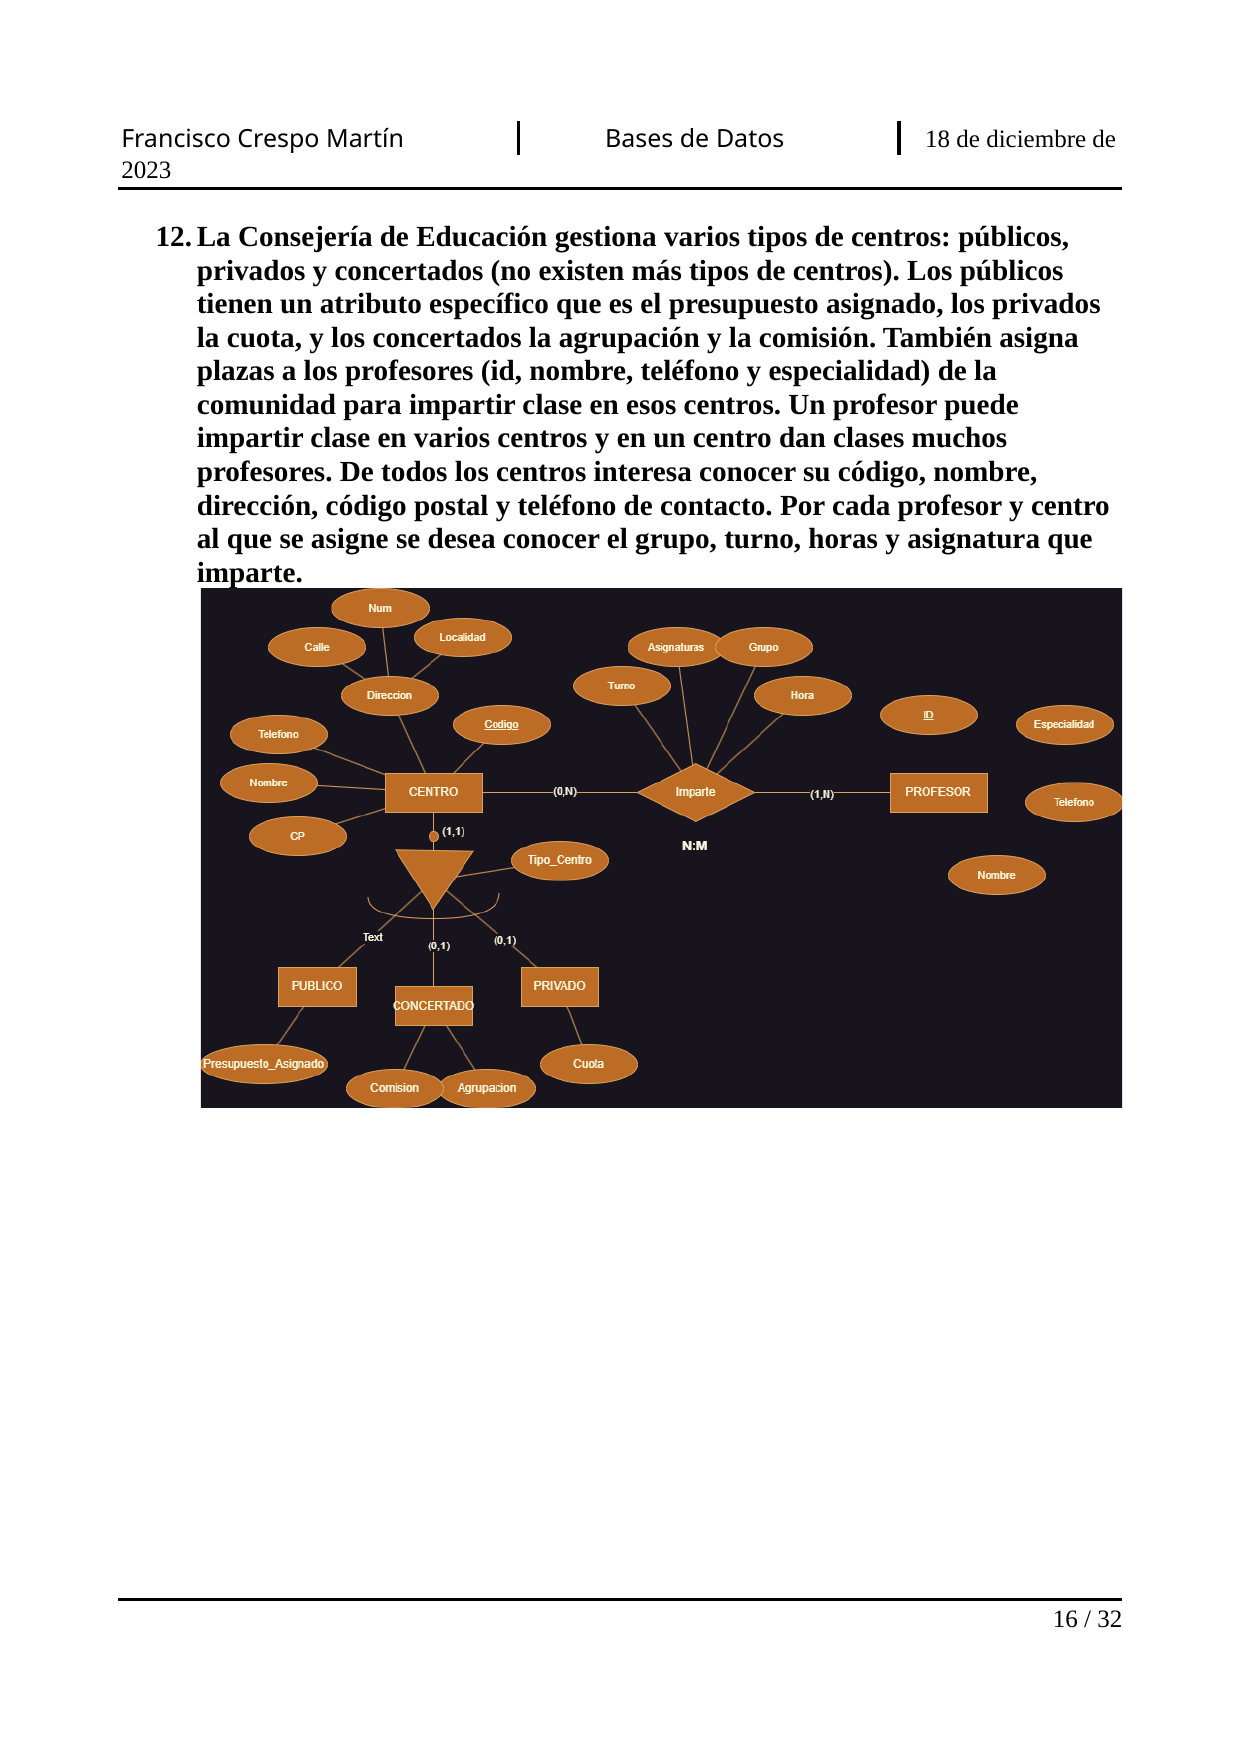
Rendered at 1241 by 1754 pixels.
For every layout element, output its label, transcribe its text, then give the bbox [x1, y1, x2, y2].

picture [200, 588, 1123, 1108]
subtitle La Consejería de Educación gestiona varios tipos de centros: públicos, privados y concertados (no existen más tipos de centros). Los públicos tienen un atributo específico que es el presupuesto asignado, los privados la cuota, y los concertados la agrupación y la comisión. También asigna plazas a los profesores (id, nombre, teléfono y especialidad) de la comunidad para impartir clase en esos centros. Un profesor puede impartir clase en varios centros y en un centro dan clases muchos profesores. De todos los centros interesa conocer su código, nombre, dirección, código postal y teléfono de contacto. Por cada profesor y centro al que se asigne se desea conocer el grupo, turno, horas y asignatura que imparte. [155, 219, 1122, 588]
